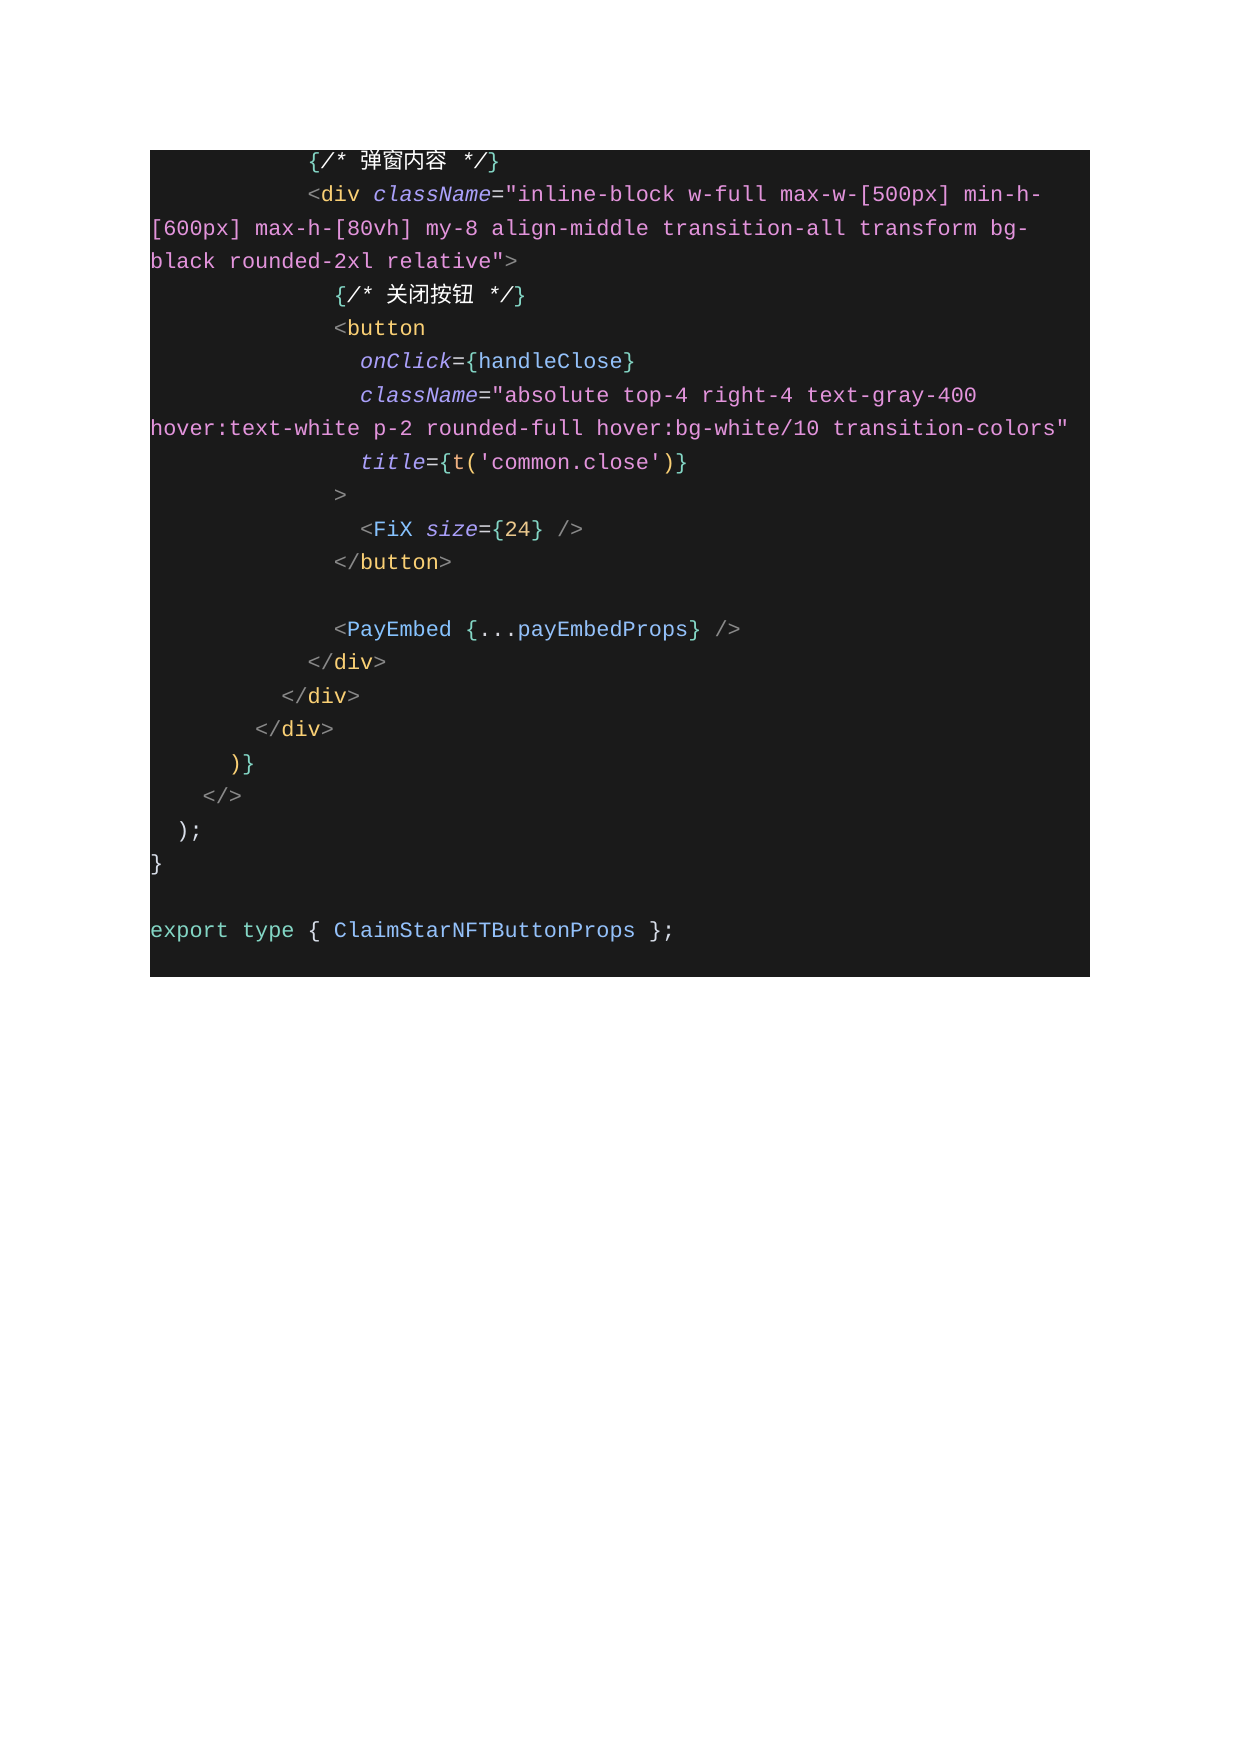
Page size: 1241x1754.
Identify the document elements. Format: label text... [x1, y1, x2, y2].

text <PayEmbed {...payEmbedProps} /> [150, 618, 1090, 643]
text > [150, 484, 1090, 509]
text ); [150, 819, 1090, 843]
text <button [150, 317, 1090, 342]
text onClick={handleClose} [150, 351, 1090, 375]
text )} [150, 752, 1090, 777]
text </div> [150, 652, 1090, 676]
text } [150, 852, 1090, 877]
text className="absolute top-4 right-4 text-gray-400 hover:text-white p-2 rounded-full hover:bg-white/10 transition-colors" [150, 384, 1090, 442]
text </> [150, 785, 1090, 810]
text <div className="inline-block w-full max-w-[500px] min-h-[600px] max-h-[80vh] my-8 align-middle transition-all transform bg-black rounded-2xl relative"> [150, 183, 1090, 275]
text <FiX size={24} /> [150, 518, 1090, 543]
text {/* 弹窗内容 */} [150, 150, 1090, 175]
text export type { ClaimStarNFTButtonProps }; [150, 919, 1090, 944]
text title={t('common.close')} [150, 451, 1090, 476]
text </button> [150, 551, 1090, 576]
text {/* 关闭按钮 */} [150, 284, 1090, 308]
text </div> [150, 685, 1090, 710]
text </div> [150, 718, 1090, 743]
